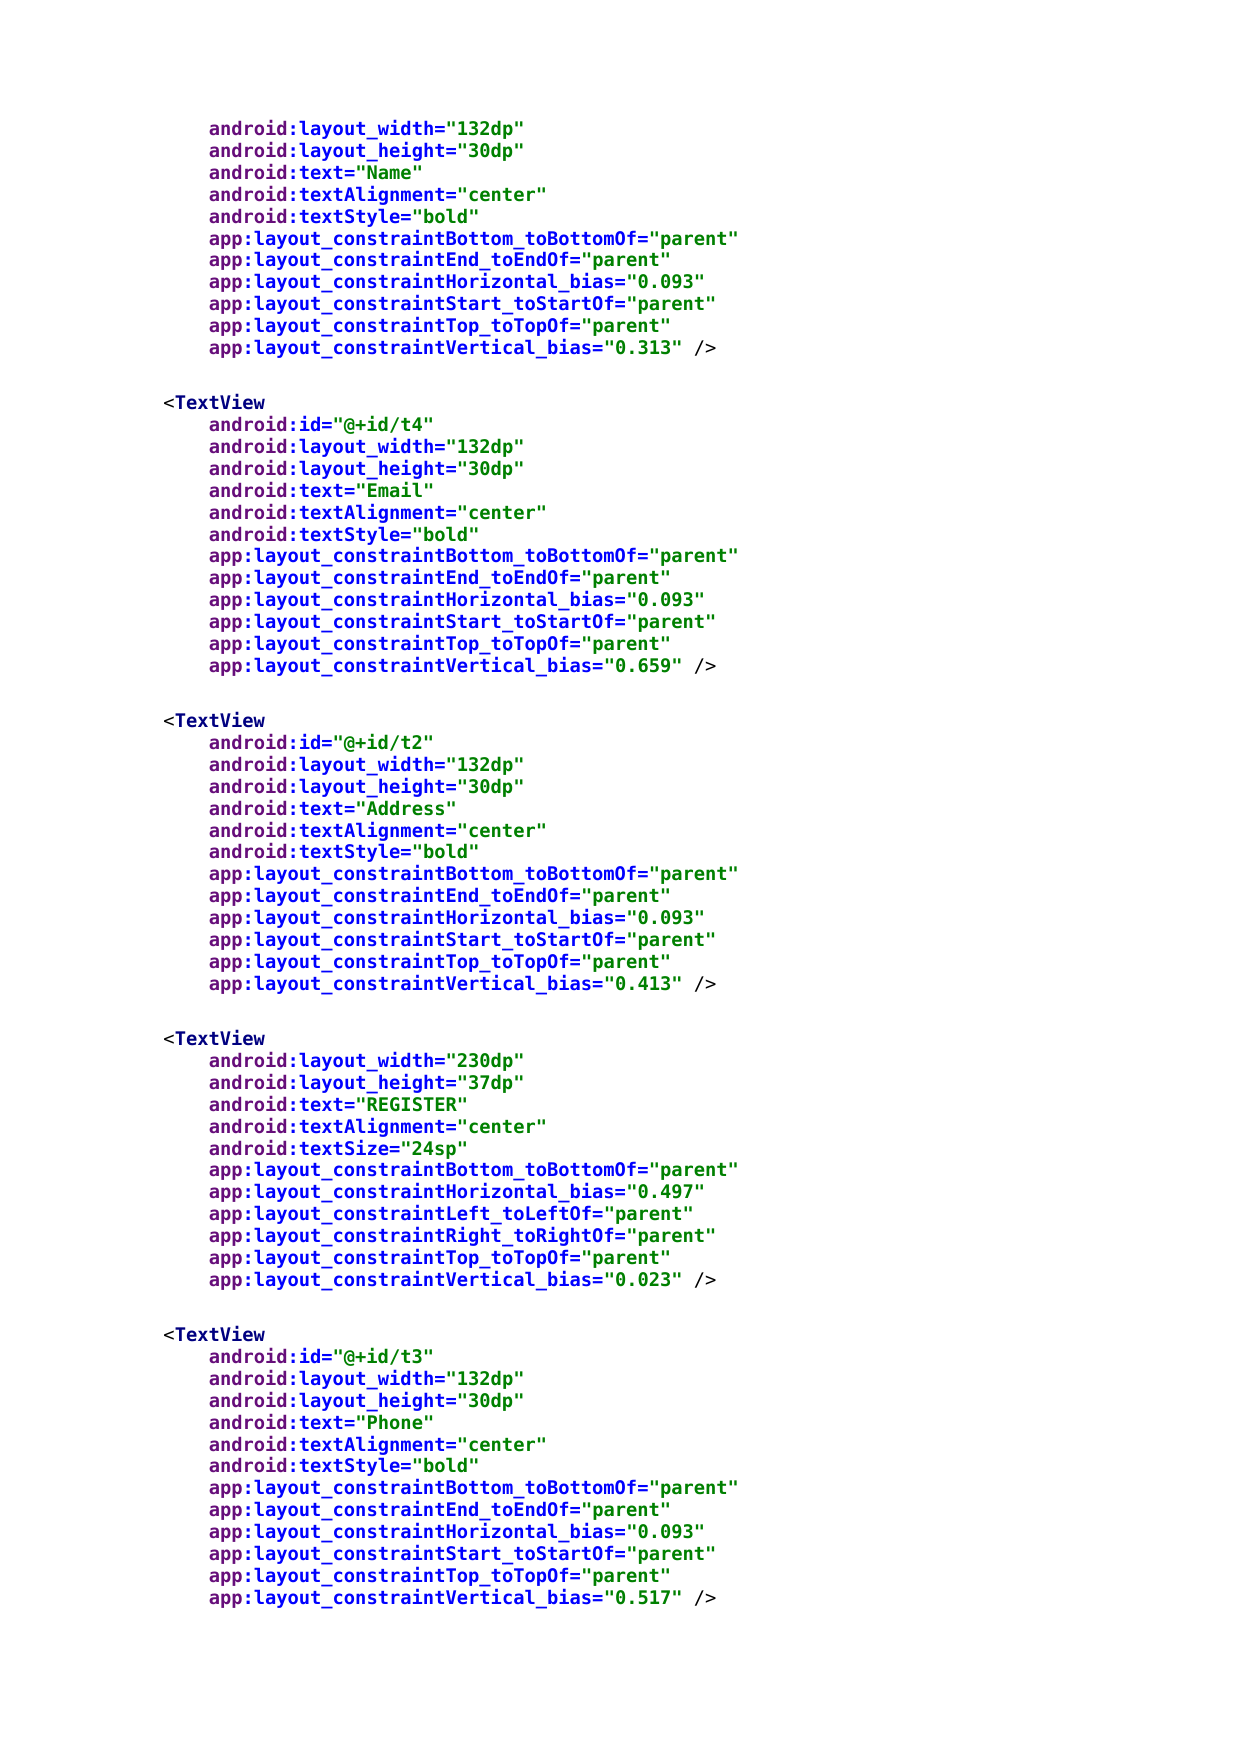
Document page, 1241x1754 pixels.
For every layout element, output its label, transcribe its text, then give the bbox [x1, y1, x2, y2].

text android:layout_width="132dp" android:layout_height="30dp" android:text="Name" android:textAlignment="center" android:textStyle="bold" app:layout_constraintBottom_toBottomOf="parent" app:layout_constraintEnd_toEndOf="parent" app:layout_constraintHorizontal_bias="0.093" app:layout_constraintStart_toStartOf="parent" app:layout_constraintTop_toTopOf="parent" app:layout_constraintVertical_bias="0.313" /> <TextView android:id="@+id/t4" android:layout_width="132dp" android:layout_height="30dp" android:text="Email" android:textAlignment="center" android:textStyle="bold" app:layout_constraintBottom_toBottomOf="parent" app:layout_constraintEnd_toEndOf="parent" app:layout_constraintHorizontal_bias="0.093" app:layout_constraintStart_toStartOf="parent" app:layout_constraintTop_toTopOf="parent" app:layout_constraintVertical_bias="0.659" /> <TextView android:id="@+id/t2" android:layout_width="132dp" android:layout_height="30dp" android:text="Address" android:textAlignment="center" android:textStyle="bold" app:layout_constraintBottom_toBottomOf="parent" app:layout_constraintEnd_toEndOf="parent" app:layout_constraintHorizontal_bias="0.093" app:layout_constraintStart_toStartOf="parent" app:layout_constraintTop_toTopOf="parent" app:layout_constraintVertical_bias="0.413" /> <TextView android:layout_width="230dp" android:layout_height="37dp" android:text="REGISTER" android:textAlignment="center" android:textSize="24sp" app:layout_constraintBottom_toBottomOf="parent" app:layout_constraintHorizontal_bias="0.497" app:layout_constraintLeft_toLeftOf="parent" app:layout_constraintRight_toRightOf="parent" app:layout_constraintTop_toTopOf="parent" app:layout_constraintVertical_bias="0.023" /> <TextView android:id="@+id/t3" android:layout_width="132dp" android:layout_height="30dp" android:text="Phone" android:textAlignment="center" android:textStyle="bold" app:layout_constraintBottom_toBottomOf="parent" app:layout_constraintEnd_toEndOf="parent" app:layout_constraintHorizontal_bias="0.093" app:layout_constraintStart_toStartOf="parent" app:layout_constraintTop_toTopOf="parent" app:layout_constraintVertical_bias="0.517" /> [118, 118, 1122, 1608]
